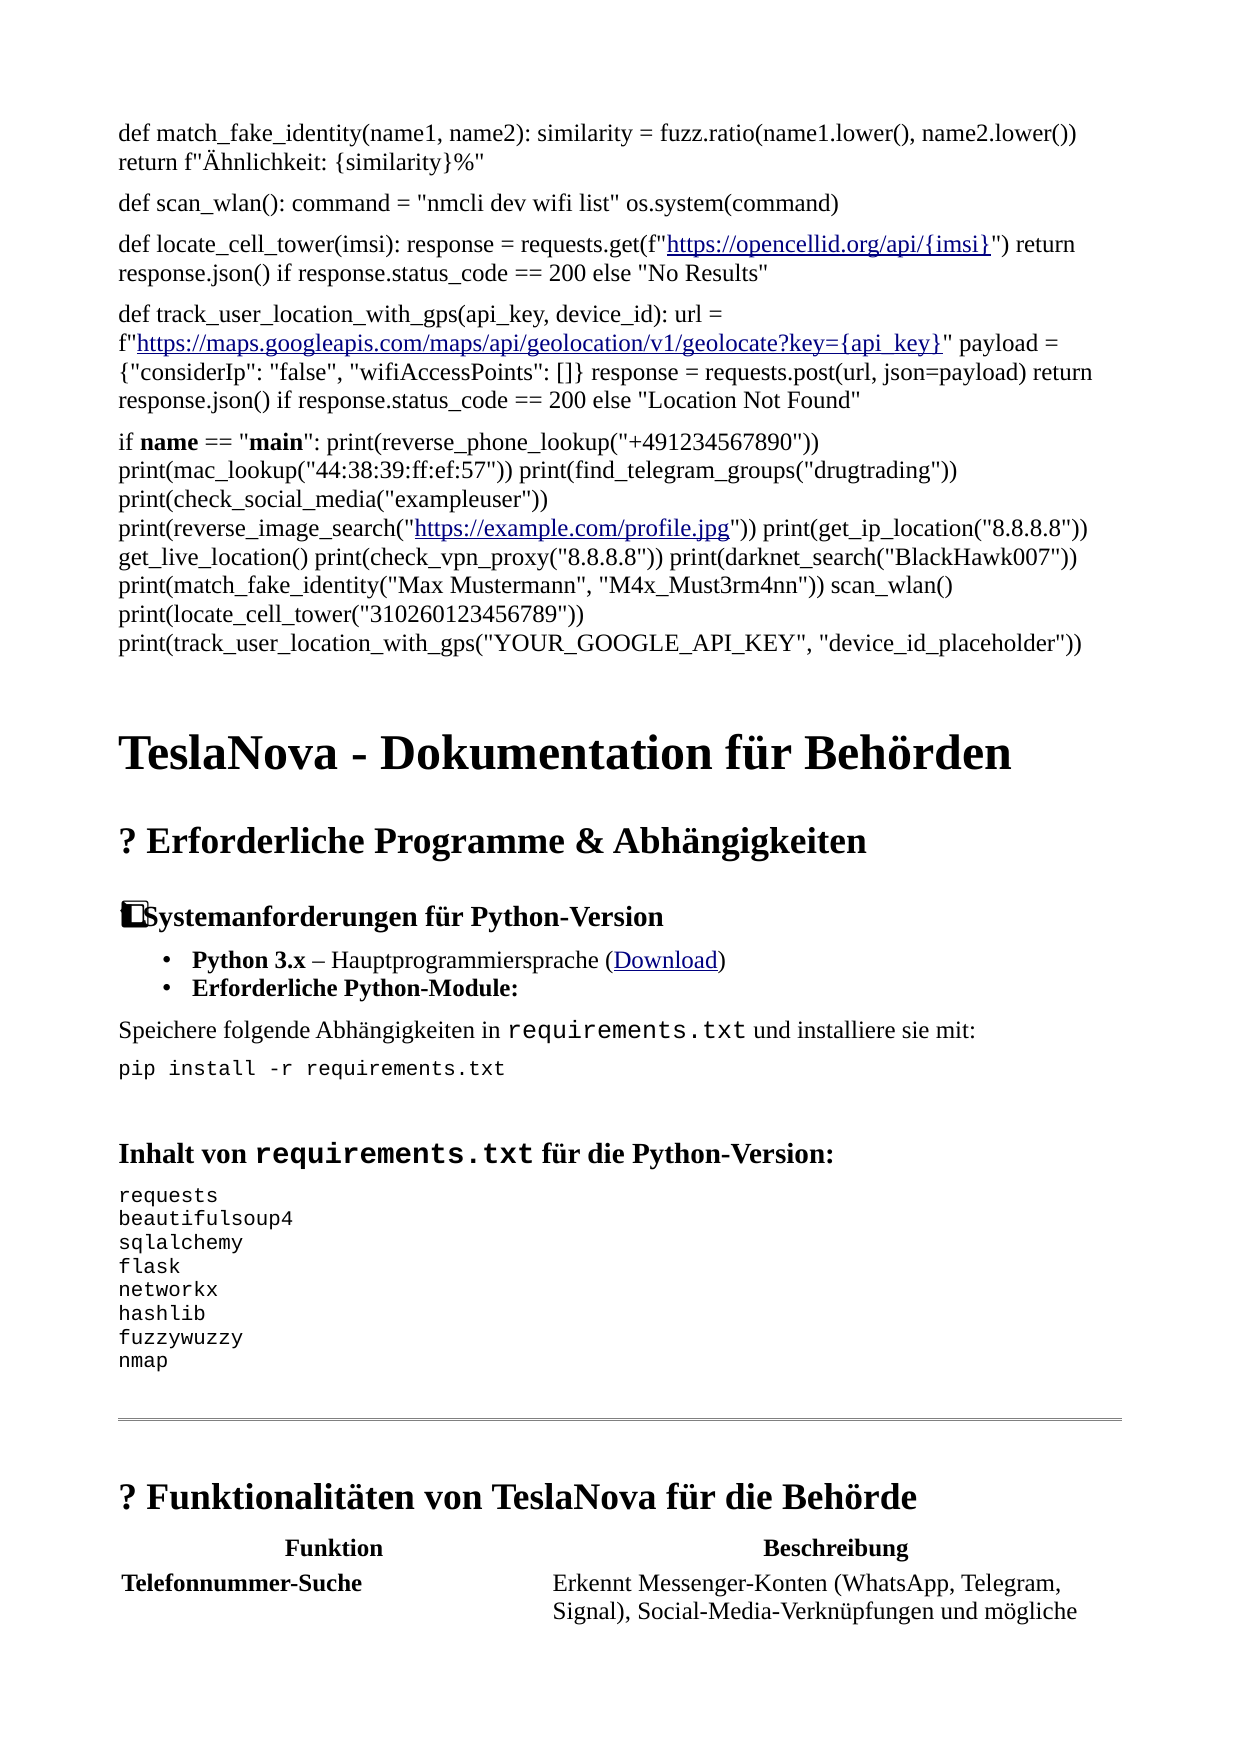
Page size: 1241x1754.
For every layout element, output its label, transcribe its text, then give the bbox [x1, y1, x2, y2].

subtitle TeslaNova - Dokumentation für Behörden [118, 723, 1122, 781]
text hashlib [118, 1303, 1122, 1327]
text pip install -r requirements.txt [118, 1058, 1122, 1082]
text nmap [118, 1350, 1122, 1374]
table_header Funktion [118, 1530, 549, 1565]
table_cell Telefonnummer-Suche [118, 1565, 549, 1628]
text flask [118, 1256, 1122, 1279]
subtitle 1️⃣ Systemanforderungen für Python-Version [118, 899, 1122, 932]
text def match_fake_identity(name1, name2): similarity = fuzz.ratio(name1.lower(), name2.lower()) return f"Ähnlichkeit: {similarity}%" [118, 118, 1122, 176]
table_header Beschreibung [550, 1530, 1122, 1565]
text sqlalchemy [118, 1232, 1122, 1256]
list Python 3.x – Hauptprogrammiersprache (Download) [162, 945, 1122, 973]
list Erforderliche Python-Module: [162, 973, 1122, 1002]
text Speichere folgende Abhängigkeiten in requirements.txt und installiere sie mit: [118, 1015, 1122, 1046]
text requests [118, 1185, 1122, 1208]
text def track_user_location_with_gps(api_key, device_id): url = f"https://maps.googleapis.com/maps/api/geolocation/v1/geolocate?key={api_key}" payload = {"considerIp": "false", "wifiAccessPoints": []} response = requests.post(url, json=payload) return response.json() if response.status_code == 200 else "Location Not Found" [118, 299, 1122, 414]
text def locate_cell_tower(imsi): response = requests.get(f"https://opencellid.org/api/{imsi}") return response.json() if response.status_code == 200 else "No Results" [118, 229, 1122, 287]
text def scan_wlan(): command = "nmcli dev wifi list" os.system(command) [118, 188, 1122, 217]
text if name == "main": print(reverse_phone_lookup("+491234567890")) print(mac_lookup("44:38:39:ff:ef:57")) print(find_telegram_groups("drugtrading")) print(check_social_media("exampleuser")) print(reverse_image_search("https://example.com/profile.jpg")) print(get_ip_location("8.8.8.8")) get_live_location() print(check_vpn_proxy("8.8.8.8")) print(darknet_search("BlackHawk007")) print(match_fake_identity("Max Mustermann", "M4x_Must3rm4nn")) scan_wlan() print(locate_cell_tower("310260123456789")) print(track_user_location_with_gps("YOUR_GOOGLE_API_KEY", "device_id_placeholder")) [118, 427, 1122, 657]
subtitle ? Erforderliche Programme & Abhängigkeiten [118, 818, 1122, 861]
subtitle ? Funktionalitäten von TeslaNova für die Behörde [118, 1474, 1122, 1518]
subtitle Inhalt von requirements.txt für die Python-Version: [118, 1136, 1122, 1172]
table_cell Erkennt Messenger-Konten (WhatsApp, Telegram, Signal), Social-Media-Verknüpfungen und mögliche [550, 1565, 1122, 1628]
text networkx [118, 1279, 1122, 1303]
text fuzzywuzzy [118, 1327, 1122, 1350]
text beautifulsoup4 [118, 1208, 1122, 1232]
